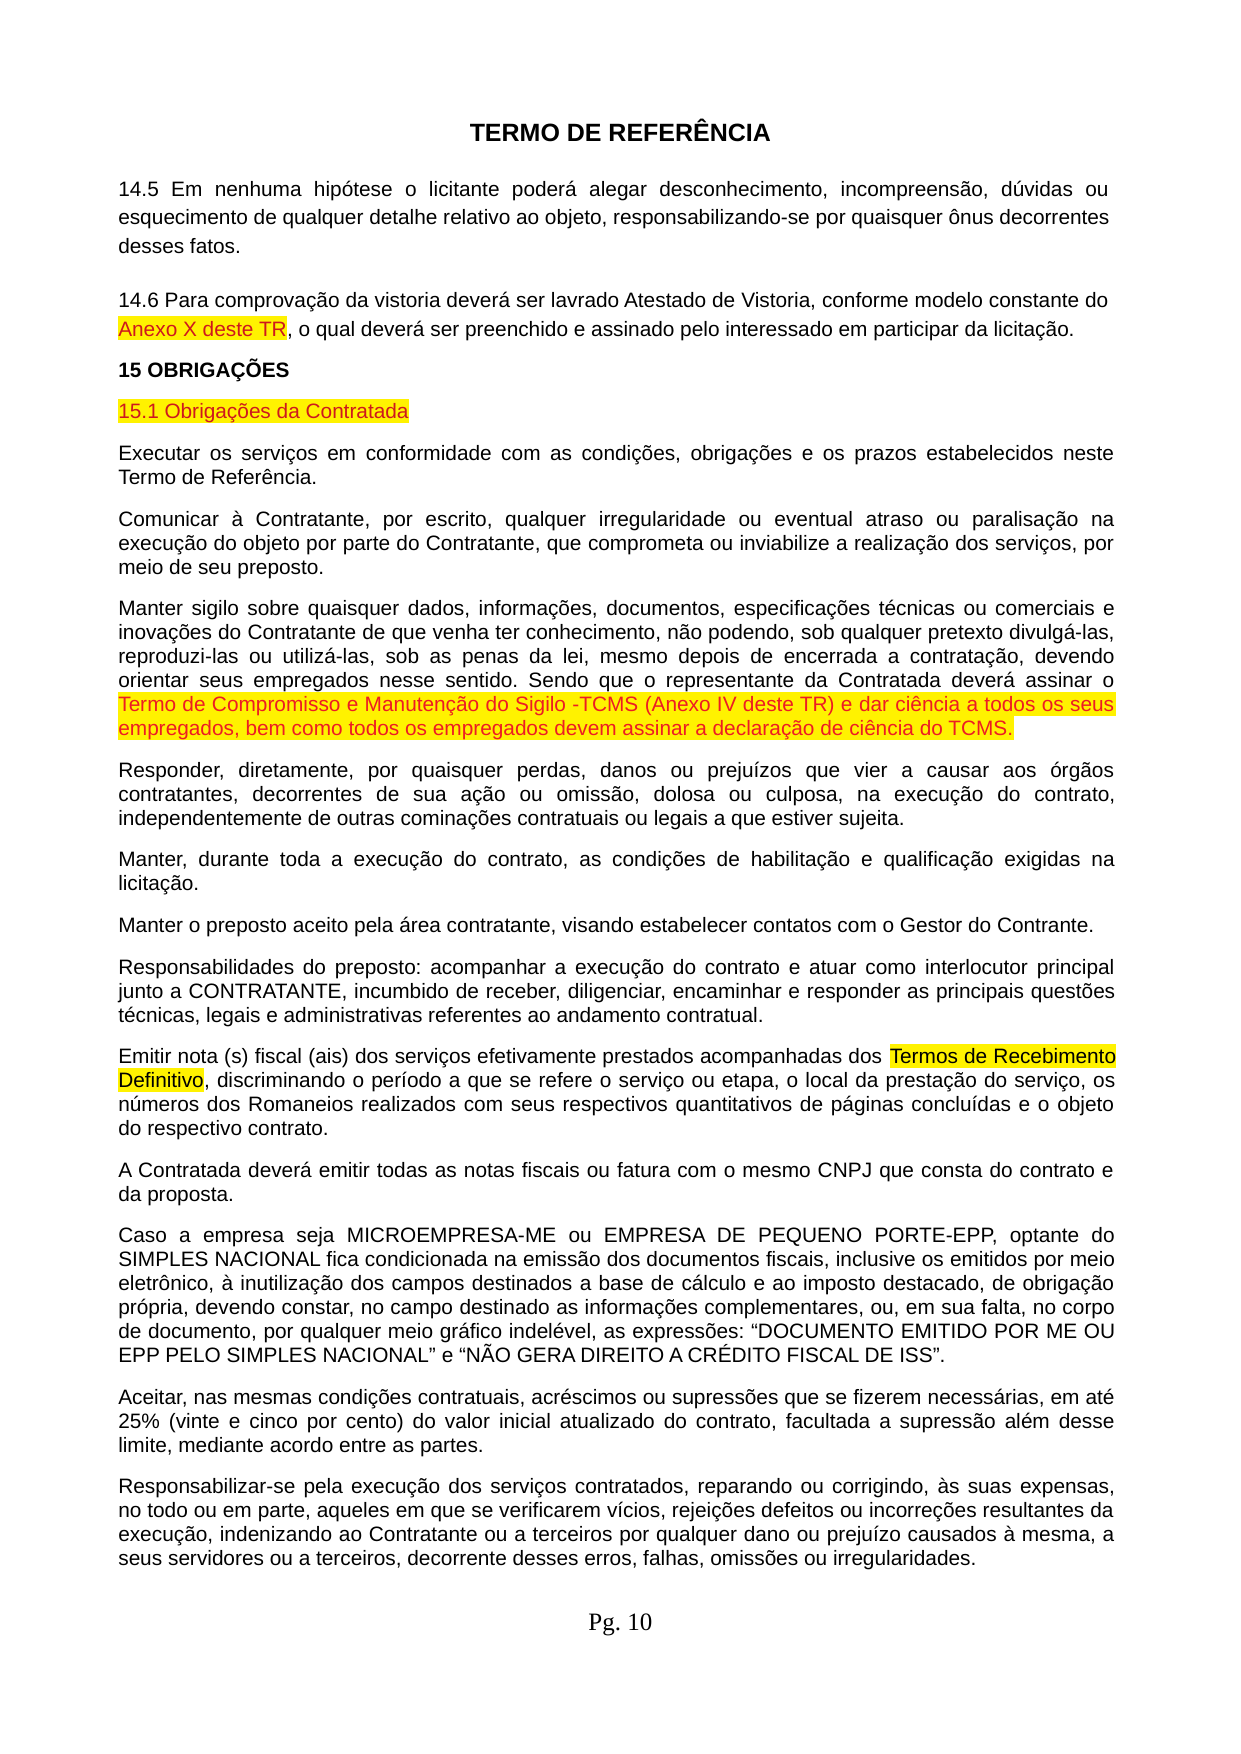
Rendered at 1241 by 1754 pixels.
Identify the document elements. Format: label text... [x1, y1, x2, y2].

text 14.6 Para comprovação da vistoria deverá ser lavrado Atestado de Vistoria, conforme modelo constante do Anexo X deste TR, o qual deverá ser preenchido e assinado pelo interessado em participar da licitação. [118, 288, 1110, 340]
text Executar os serviços em conformidade com as condições, obrigações e os prazos estabelecidos neste Termo de Referência. [118, 441, 1116, 489]
text 15 OBRIGAÇÕES [118, 358, 1116, 382]
text 15.1 Obrigações da Contratada [118, 399, 1116, 423]
text Caso a empresa seja MICROEMPRESA-ME ou EMPRESA DE PEQUENO PORTE-EPP, optante do SIMPLES NACIONAL fica condicionada na emissão dos documentos fiscais, inclusive os emitidos por meio eletrônico, à inutilização dos campos destinados a base de cálculo e ao imposto destacado, de obrigação própria, devendo constar, no campo destinado as informações complementares, ou, em sua falta, no corpo de documento, por qualquer meio gráfico indelével, as expressões: “DOCUMENTO EMITIDO POR ME OU EPP PELO SIMPLES NACIONAL” e “NÃO GERA DIREITO A CRÉDITO FISCAL DE ISS”. [118, 1223, 1116, 1367]
text Responsabilidades do preposto: acompanhar a execução do contrato e atuar como interlocutor principal junto a CONTRATANTE, incumbido de receber, diligenciar, encaminhar e responder as principais questões técnicas, legais e administrativas referentes ao andamento contratual. [118, 954, 1116, 1026]
text 14.5 Em nenhuma hipótese o licitante poderá alegar desconhecimento, incompreensão, dúvidas ou esquecimento de qualquer detalhe relativo ao objeto, responsabilizando-se por quaisquer ônus decorrentes desses fatos. [118, 176, 1110, 258]
text Responsabilizar-se pela execução dos serviços contratados, reparando ou corrigindo, às suas expensas, no todo ou em parte, aqueles em que se verificarem vícios, rejeições defeitos ou incorreções resultantes da execução, indenizando ao Contratante ou a terceiros por qualquer dano ou prejuízo causados à mesma, a seus servidores ou a terceiros, decorrente desses erros, falhas, omissões ou irregularidades. [118, 1474, 1116, 1570]
text Responder, diretamente, por quaisquer perdas, danos ou prejuízos que vier a causar aos órgãos contratantes, decorrentes de sua ação ou omissão, dolosa ou culposa, na execução do contrato, independentemente de outras cominações contratuais ou legais a que estiver sujeita. [118, 758, 1116, 829]
text Manter, durante toda a execução do contrato, as condições de habilitação e qualificação exigidas na licitação. [118, 847, 1116, 895]
text Comunicar à Contratante, por escrito, qualquer irregularidade ou eventual atraso ou paralisação na execução do objeto por parte do Contratante, que comprometa ou inviabilize a realização dos serviços, por meio de seu preposto. [118, 507, 1116, 578]
text Manter o preposto aceito pela área contratante, visando estabelecer contatos com o Gestor do Contrante. [118, 913, 1116, 937]
text Aceitar, nas mesmas condições contratuais, acréscimos ou supressões que se fizerem necessárias, em até 25% (vinte e cinco por cento) do valor inicial atualizado do contrato, facultada a supressão além desse limite, mediante acordo entre as partes. [118, 1385, 1116, 1457]
text A Contratada deverá emitir todas as notas fiscais ou fatura com o mesmo CNPJ que consta do contrato e da proposta. [118, 1158, 1116, 1206]
text Manter sigilo sobre quaisquer dados, informações, documentos, especificações técnicas ou comerciais e inovações do Contratante de que venha ter conhecimento, não podendo, sob qualquer pretexto divulgá-las, reproduzi-las ou utilizá-las, sob as penas da lei, mesmo depois de encerrada a contratação, devendo orientar seus empregados nesse sentido. Sendo que o representante da Contratada deverá assinar o Termo de Compromisso e Manutenção do Sigilo -TCMS (Anexo IV deste TR) e dar ciência a todos os seus empregados, bem como todos os empregados devem assinar a declaração de ciência do TCMS. [118, 596, 1116, 740]
text Emitir nota (s) fiscal (ais) dos serviços efetivamente prestados acompanhadas dos Termos de Recebimento Definitivo, discriminando o período a que se refere o serviço ou etapa, o local da prestação do serviço, os números dos Romaneios realizados com seus respectivos quantitativos de páginas concluídas e o objeto do respectivo contrato. [118, 1044, 1116, 1140]
